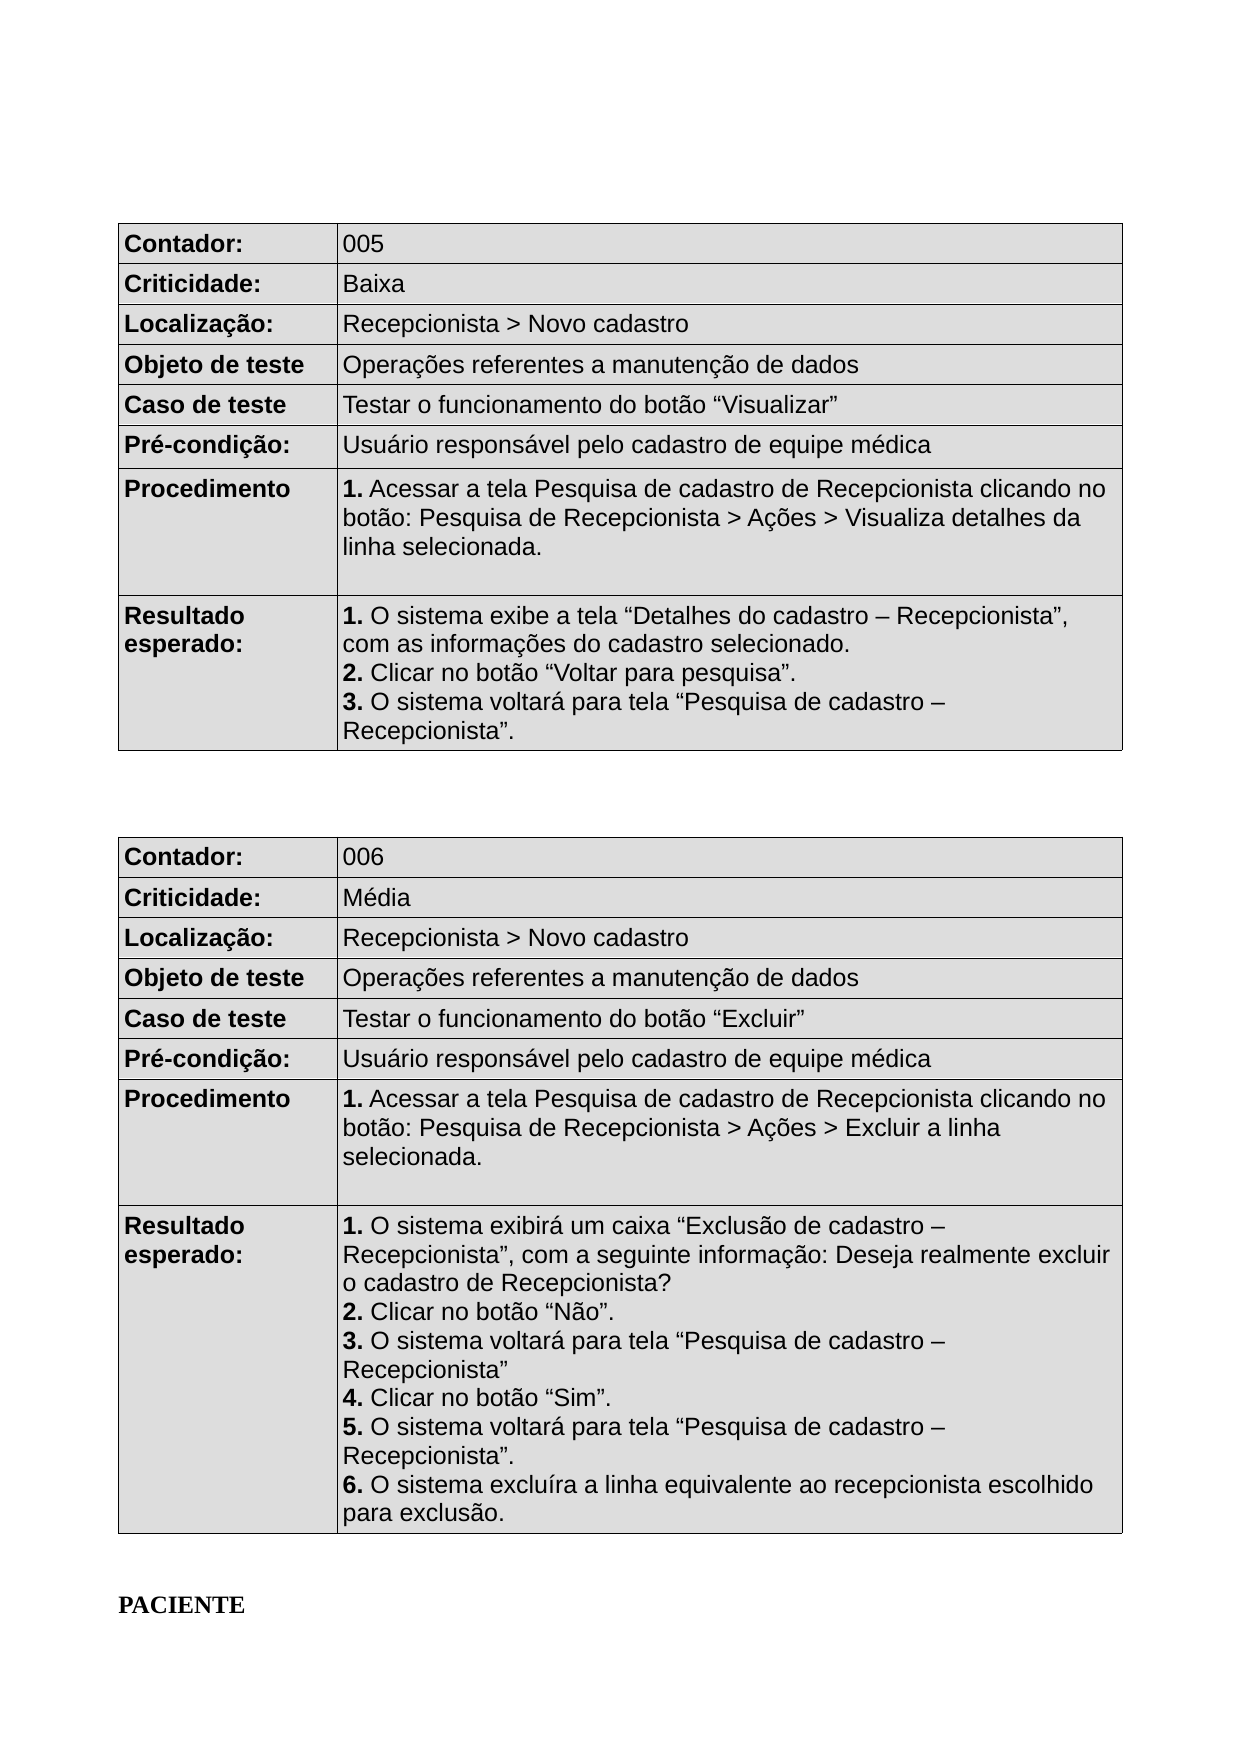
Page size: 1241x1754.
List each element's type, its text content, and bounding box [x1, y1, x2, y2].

table_cell Criticidade: [119, 264, 337, 303]
table_cell Pré-condição: [119, 1039, 337, 1078]
table_cell Localização: [119, 305, 337, 344]
table_cell Pré-condição: [119, 426, 337, 468]
table_cell Recepcionista > Novo cadastro [338, 305, 1122, 344]
table_cell Resultado esperado: [119, 1206, 337, 1533]
table_cell Operações referentes a manutenção de dados [338, 959, 1122, 998]
table_cell Testar o funcionamento do botão “Excluir” [338, 999, 1122, 1038]
text PACIENTE [118, 1590, 1122, 1619]
table_cell Localização: [119, 918, 337, 957]
table_cell Testar o funcionamento do botão “Visualizar” [338, 385, 1122, 424]
table_header Contador: [119, 838, 337, 877]
table_header 005 [338, 224, 1122, 263]
table_cell Procedimento [119, 469, 337, 595]
table_header 006 [338, 838, 1122, 877]
table_cell 1. Acessar a tela Pesquisa de cadastro de Recepcionista clicando no botão: Pesquisa de Recepcionista > Ações > Visualiza detalhes da linha selecionada. [338, 469, 1122, 595]
table_cell 1. O sistema exibirá um caixa “Exclusão de cadastro – Recepcionista”, com a seguinte informação: Deseja realmente excluir o cadastro de Recepcionista? 2. Clicar no botão “Não”. 3. O sistema voltará para tela “Pesquisa de cadastro – Recepcionista” 4. Clicar no botão “Sim”. 5. O sistema voltará para tela “Pesquisa de cadastro – Recepcionista”. 6. O sistema excluíra a linha equivalente ao recepcionista escolhido para exclusão. [338, 1206, 1122, 1533]
table_cell 1. Acessar a tela Pesquisa de cadastro de Recepcionista clicando no botão: Pesquisa de Recepcionista > Ações > Excluir a linha selecionada. [338, 1080, 1122, 1205]
table_cell Objeto de teste [119, 345, 337, 384]
table_cell Média [338, 878, 1122, 917]
table_header Contador: [119, 224, 337, 263]
table_cell Baixa [338, 264, 1122, 303]
table_cell Procedimento [119, 1080, 337, 1205]
table_cell Operações referentes a manutenção de dados [338, 345, 1122, 384]
table_cell 1. O sistema exibe a tela “Detalhes do cadastro – Recepcionista”, com as informações do cadastro selecionado. 2. Clicar no botão “Voltar para pesquisa”. 3. O sistema voltará para tela “Pesquisa de cadastro – Recepcionista”. [338, 596, 1122, 750]
table_cell Recepcionista > Novo cadastro [338, 918, 1122, 957]
table_cell Usuário responsável pelo cadastro de equipe médica [338, 426, 1122, 468]
table_cell Caso de teste [119, 385, 337, 424]
table_cell Caso de teste [119, 999, 337, 1038]
table_cell Resultado esperado: [119, 596, 337, 750]
table_cell Usuário responsável pelo cadastro de equipe médica [338, 1039, 1122, 1078]
table_cell Criticidade: [119, 878, 337, 917]
table_cell Objeto de teste [119, 959, 337, 998]
